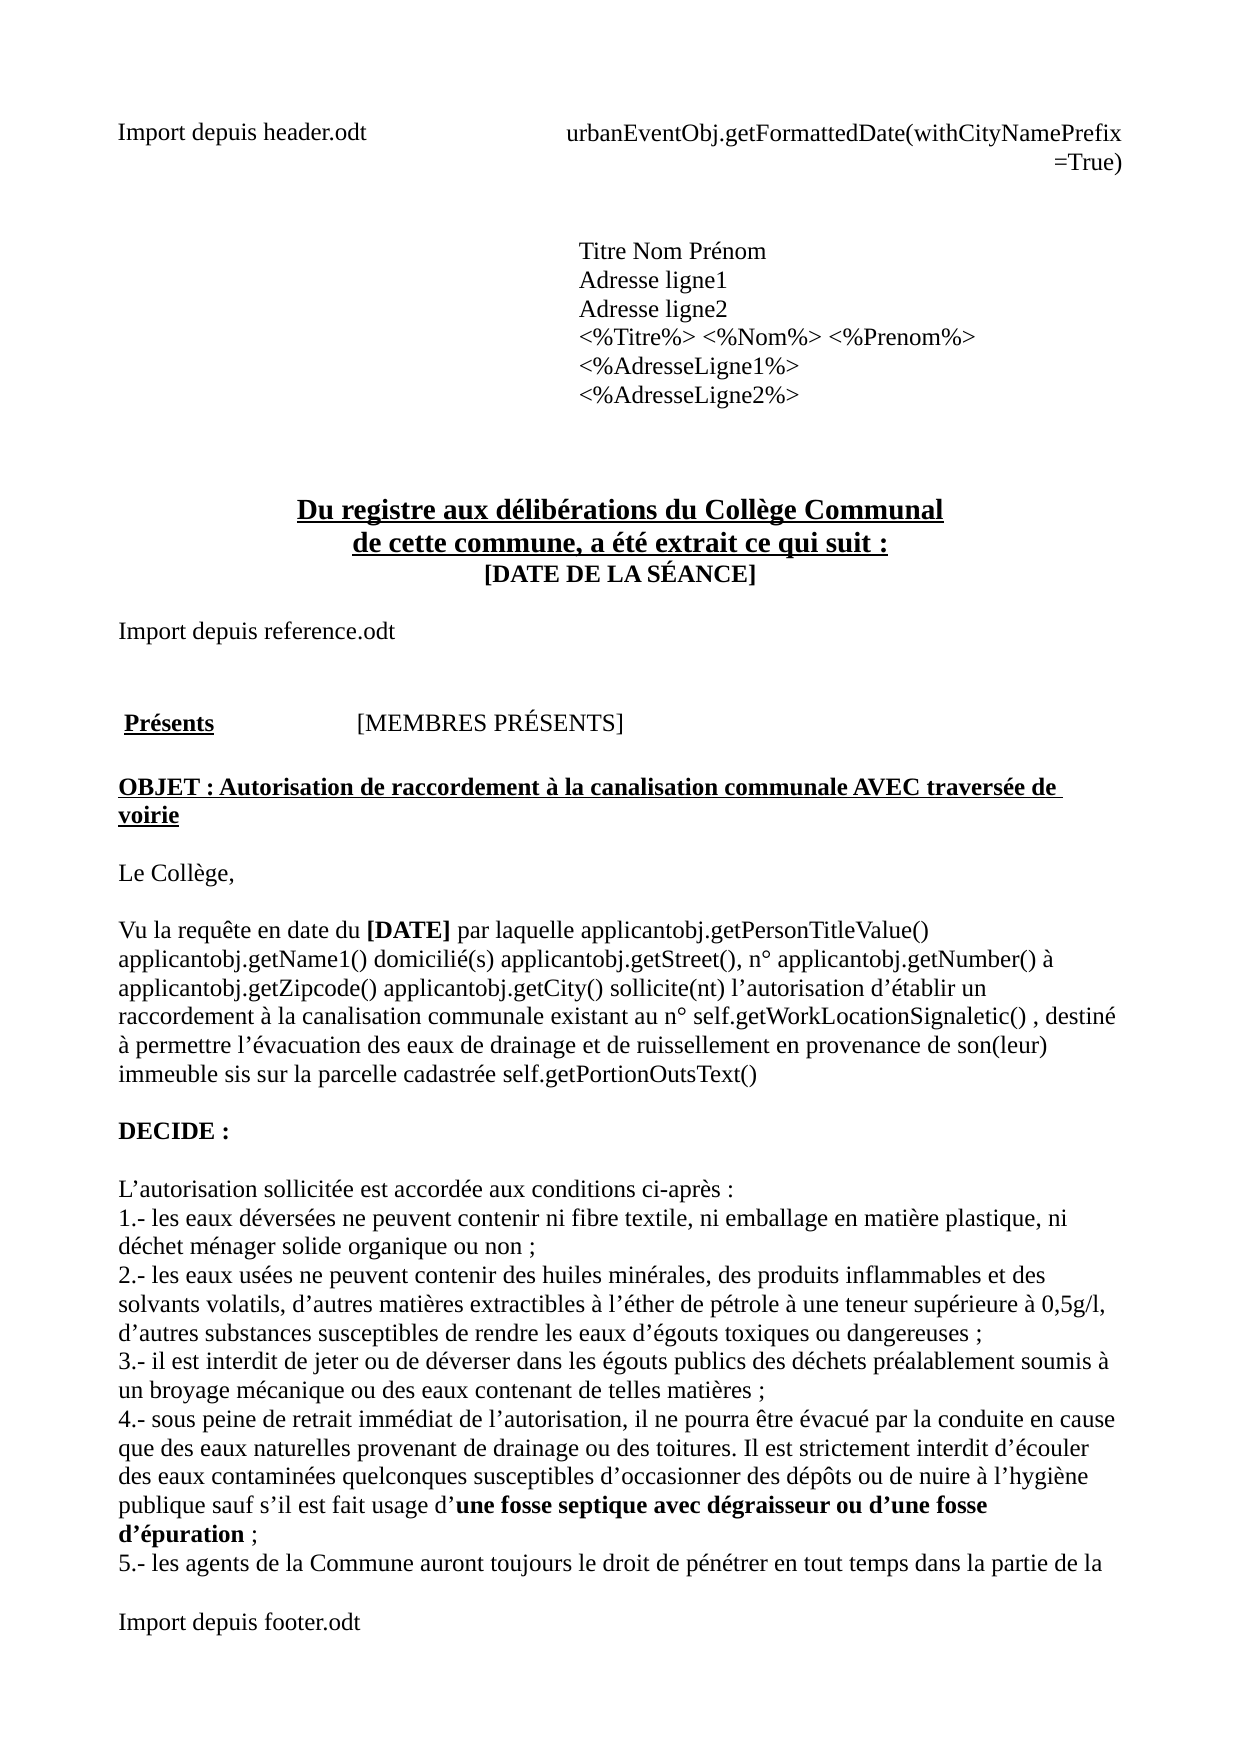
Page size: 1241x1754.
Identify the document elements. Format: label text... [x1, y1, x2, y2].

table_header Présents [118, 703, 351, 743]
text Vu la requête en date du [DATE] par laquelle applicantobj.getPersonTitleValue() applicantobj.getName1() domicilié(s) applicantobj.getStreet(), n° applicantobj.getNumber() à applicantobj.getZipcode() applicantobj.getCity() sollicite(nt) l’autorisation d’établir un raccordement à la canalisation communale existant au n° self.getWorkLocationSignaletic() , destiné à permettre l’évacuation des eaux de drainage et de ruissellement en provenance de son(leur) immeuble sis sur la parcelle cadastrée self.getPortionOutsText() [118, 915, 1122, 1088]
title OBJET : Autorisation de raccordement à la canalisation communale AVEC traversée de voirie [118, 772, 1122, 829]
title DECIDE : [118, 1116, 1122, 1145]
title [DATE DE LA SÉANCE] [118, 559, 1122, 588]
text urbanEventObj.getFormattedDate(withCityNamePrefix=True) [117, 118, 1122, 426]
text 4.- sous peine de retrait immédiat de l’autorisation, il ne pourra être évacué par la conduite en cause que des eaux naturelles provenant de drainage ou des toitures. Il est strictement interdit d’écouler des eaux contaminées quelconques susceptibles d’occasionner des dépôts ou de nuire à l’hygiène publique sauf s’il est fait usage d’une fosse septique avec dégraisseur ou d’une fosse d’épuration ; [118, 1404, 1122, 1548]
text 3.- il est interdit de jeter ou de déverser dans les égouts publics des déchets préalablement soumis à un broyage mécanique ou des eaux contenant de telles matières ; [118, 1346, 1122, 1404]
text 1.- les eaux déversées ne peuvent contenir ni fibre textile, ni emballage en matière plastique, ni déchet ménager solide organique ou non ; [118, 1203, 1122, 1260]
title Du registre aux délibérations du Collège Communal [118, 492, 1122, 525]
title de cette commune, a été extrait ce qui suit : [118, 525, 1122, 559]
text Import depuis header.odt [117, 117, 538, 146]
table_header [MEMBRES PRÉSENTS] [351, 703, 1123, 743]
text Le Collège, [118, 858, 1122, 887]
text L’autorisation sollicitée est accordée aux conditions ci-après : [118, 1174, 1122, 1203]
text 2.- les eaux usées ne peuvent contenir des huiles minérales, des produits inflammables et des solvants volatils, d’autres matières extractibles à l’éther de pétrole à une teneur supérieure à 0,5g/l, d’autres substances susceptibles de rendre les eaux d’égouts toxiques ou dangereuses ; [118, 1260, 1122, 1346]
text <%Titre%> <%Nom%> <%Prenom%> <%AdresseLigne1%> <%AdresseLigne2%> [578, 322, 1081, 409]
text Import depuis reference.odt [118, 616, 1122, 645]
text 5.- les agents de la Commune auront toujours le droit de pénétrer en tout temps dans la partie de la [118, 1548, 1122, 1576]
text Titre Nom Prénom Adresse ligne1 Adresse ligne2 [578, 236, 1081, 322]
